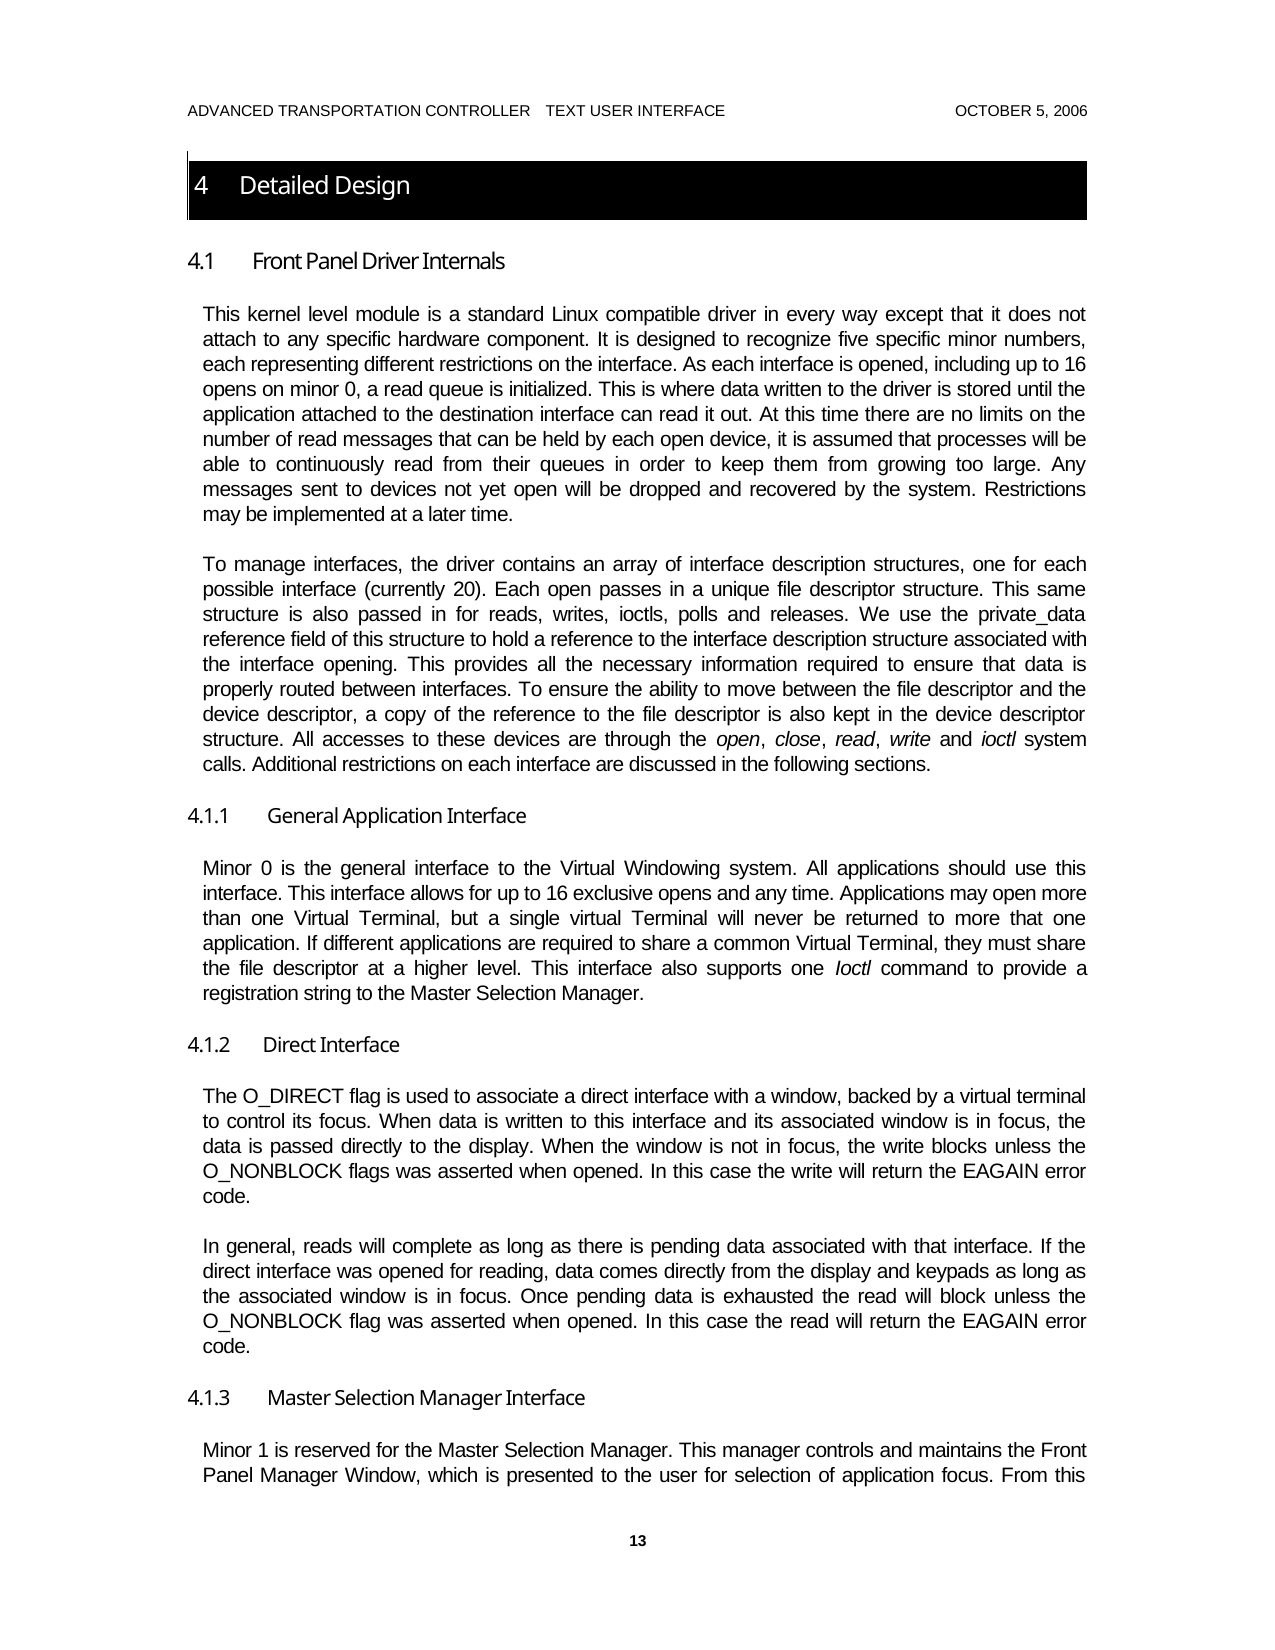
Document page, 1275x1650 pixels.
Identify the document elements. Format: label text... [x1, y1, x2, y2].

text Minor 1 is reserved for the Master Selection Manager. This manager controls and maintains the Front Panel Manager Window, which is presented to the user for selection of application focus. From this [202, 1437, 1087, 1487]
text Minor 0 is the general interface to the Virtual Windowing system. All applications should use this interface. This interface allows for up to 16 exclusive opens and any time. Applications may open more than one Virtual Terminal, but a single virtual Terminal will never be returned to more that one application. If different applications are required to share a common Virtual Terminal, they must share the file descriptor at a higher level. This interface also supports one Ioctl command to provide a registration string to the Master Selection Manager. [202, 855, 1087, 1005]
text The O_DIRECT flag is used to associate a direct interface with a window, backed by a virtual terminal to control its focus. When data is written to this interface and its associated window is in focus, the data is passed directly to the display. When the window is not in focus, the write blocks unless the O_NONBLOCK flags was asserted when opened. In this case the write will return the EAGAIN error code. [202, 1083, 1087, 1208]
text This kernel level module is a standard Linux compatible driver in every way except that it does not attach to any specific hardware component. It is designed to recognize five specific minor numbers, each representing different restrictions on the interface. As each interface is opened, including up to 16 opens on minor 0, a read queue is initialized. This is where data written to the driver is stored until the application attached to the destination interface can read it out. At this time there are no limits on the number of read messages that can be held by each open device, it is assumed that processes will be able to continuously read from their queues in order to keep them from growing too large. Any messages sent to devices not yet open will be dropped and recovered by the system. Restrictions may be implemented at a later time. [202, 301, 1087, 526]
subtitle General Application Interface [187, 801, 1087, 830]
text In general, reads will complete as long as there is pending data associated with that interface. If the direct interface was opened for reading, data comes directly from the display and keypads as long as the associated window is in focus. Once pending data is exhausted the read will block unless the O_NONBLOCK flag was asserted when opened. In this case the read will return the EAGAIN error code. [202, 1233, 1087, 1358]
subtitle Master Selection Manager Interface [187, 1383, 1087, 1412]
subtitle Direct Interface [187, 1030, 1087, 1058]
text To manage interfaces, the driver contains an array of interface description structures, one for each possible interface (currently 20). Each open passes in a unique file descriptor structure. This same structure is also passed in for reads, writes, ioctls, polls and releases. We use the private_data reference field of this structure to hold a reference to the interface description structure associated with the interface opening. This provides all the necessary information required to ensure that data is properly routed between interfaces. To ensure the ability to move between the file descriptor and the device descriptor, a copy of the reference to the file descriptor is also kept in the device descriptor structure. All accesses to these devices are through the open, close, read, write and ioctl system calls. Additional restrictions on each interface are discussed in the following sections. [202, 551, 1087, 776]
subtitle Detailed Design [189, 161, 1087, 220]
subtitle Front Panel Driver Internals [187, 245, 1087, 276]
